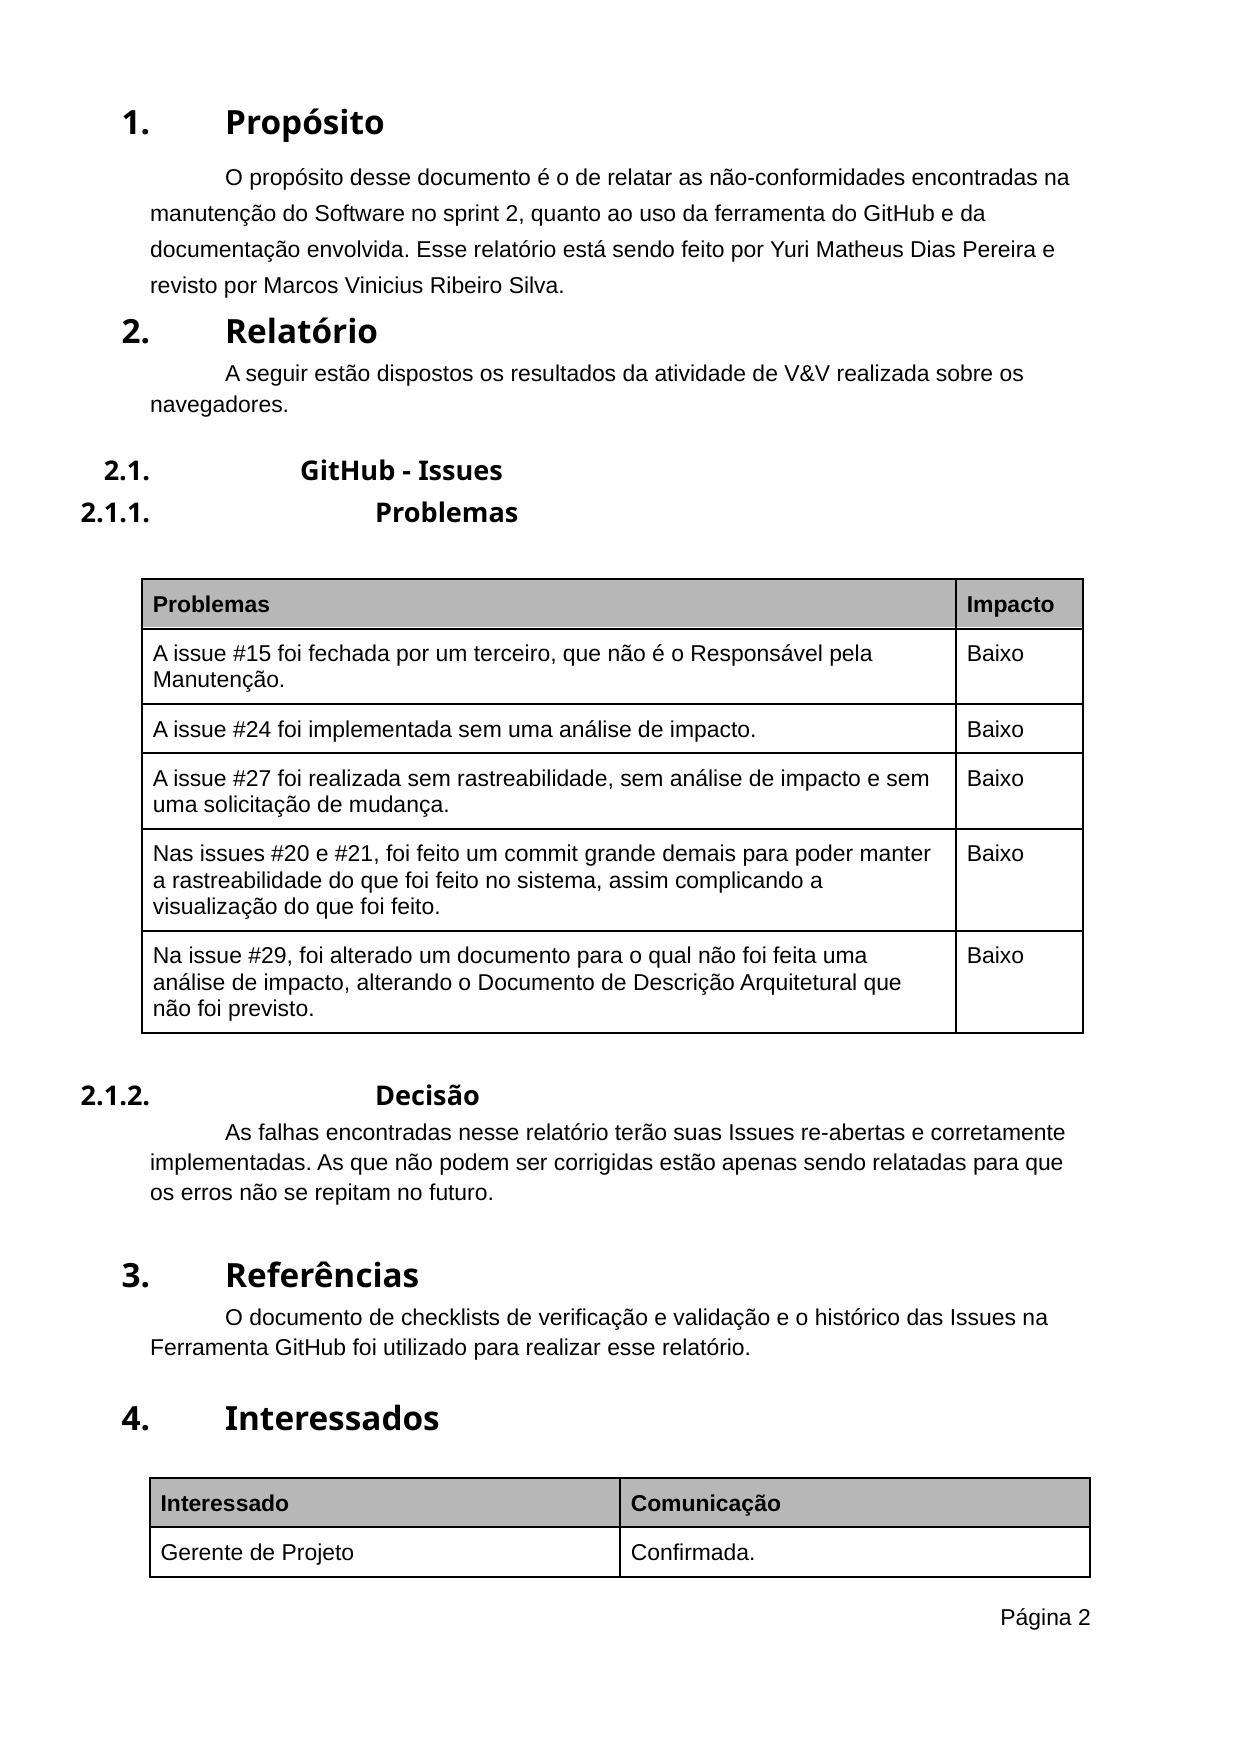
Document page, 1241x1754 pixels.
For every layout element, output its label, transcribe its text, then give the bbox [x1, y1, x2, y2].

table_cell A issue #15 foi fechada por um terceiro, que não é o Responsável pela Manutenção. [143, 630, 955, 703]
text As falhas encontradas nesse relatório terão suas Issues re-abertas e corretamente implementadas. As que não podem ser corrigidas estão apenas sendo relatadas para que os erros não se repitam no futuro. [150, 1119, 1091, 1206]
table_cell A issue #24 foi implementada sem uma análise de impacto. [143, 705, 955, 752]
table_header Impacto [957, 580, 1082, 627]
table_cell Baixo [957, 830, 1082, 930]
subtitle Problemas [150, 493, 1091, 530]
table_header Comunicação [621, 1479, 1089, 1526]
subtitle Interessados [150, 1394, 1091, 1440]
table_cell Baixo [957, 932, 1082, 1032]
subtitle GitHub - Issues [150, 451, 1091, 488]
text A seguir estão dispostos os resultados da atividade de V&V realizada sobre os navegadores. [150, 360, 1091, 417]
table_cell Gerente de Projeto [151, 1528, 619, 1576]
table_header Problemas [143, 580, 955, 627]
table_cell Baixo [957, 630, 1082, 703]
subtitle Decisão [150, 1076, 1091, 1113]
text O documento de checklists de verificação e validação e o histórico das Issues na Ferramenta GitHub foi utilizado para realizar esse relatório. [150, 1304, 1091, 1361]
table_cell Baixo [957, 705, 1082, 752]
table_header Interessado [151, 1479, 619, 1526]
table_cell Na issue #29, foi alterado um documento para o qual não foi feita uma análise de impacto, alterando o Documento de Descrição Arquitetural que não foi previsto. [143, 932, 955, 1032]
text O propósito desse documento é o de relatar as não-conformidades encontradas na manutenção do Software no sprint 2, quanto ao uso da ferramenta do GitHub e da documentação envolvida. Esse relatório está sendo feito por Yuri Matheus Dias Pereira e revisto por Marcos Vinicius Ribeiro Silva. [150, 164, 1091, 298]
table_cell Nas issues #20 e #21, foi feito um commit grande demais para poder manter a rastreabilidade do que foi feito no sistema, assim complicando a visualização do que foi feito. [143, 830, 955, 930]
table_cell Confirmada. [621, 1528, 1089, 1576]
subtitle Relatório [150, 308, 1091, 353]
table_cell A issue #27 foi realizada sem rastreabilidade, sem análise de impacto e sem uma solicitação de mudança. [143, 754, 955, 828]
subtitle Referências [150, 1252, 1091, 1297]
table_cell Baixo [957, 754, 1082, 828]
subtitle Propósito [150, 99, 1091, 144]
